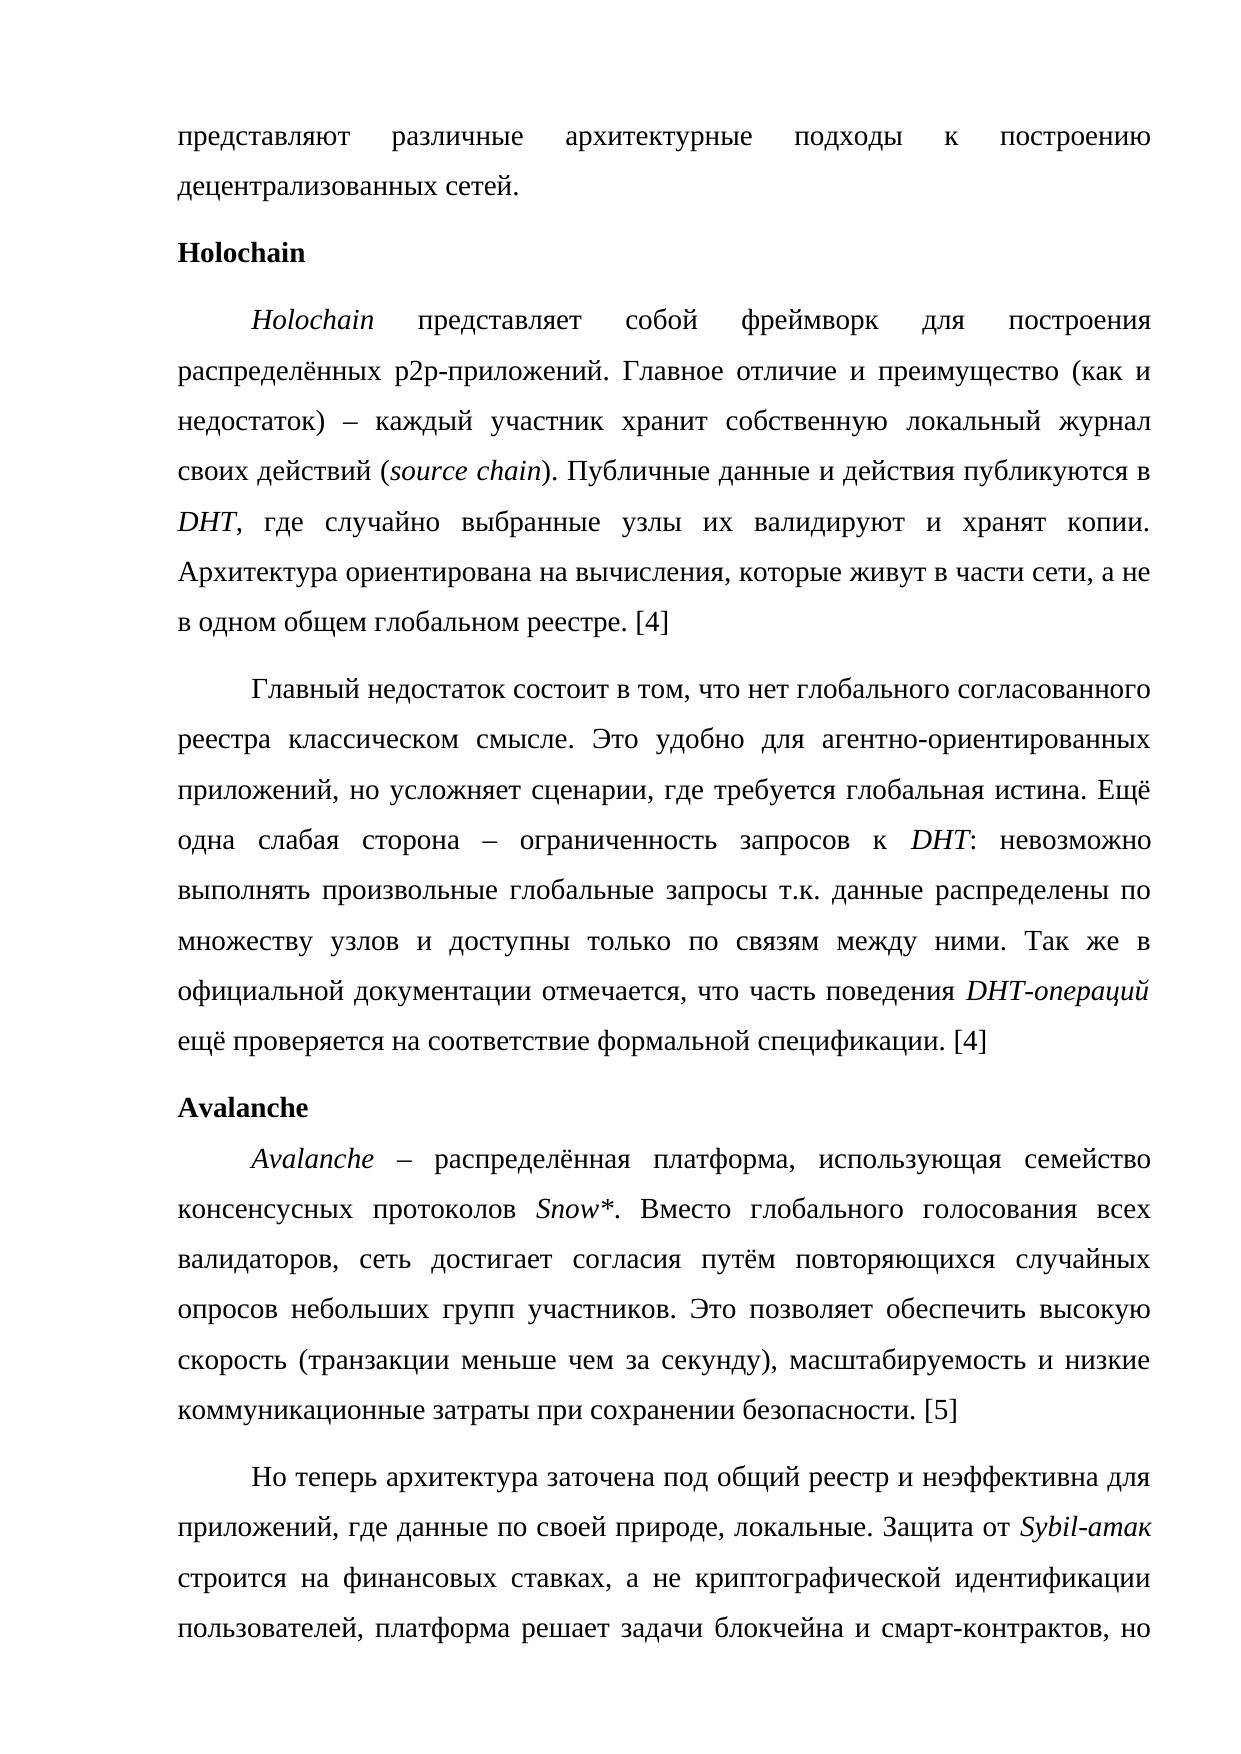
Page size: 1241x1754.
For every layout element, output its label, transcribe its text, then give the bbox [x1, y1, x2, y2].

text Главный недостаток состоит в том, что нет глобального согласованного реестра классическом смысле. Это удобно для агентно-ориентированных приложений, но усложняет сценарии, где требуется глобальная истина. Ещё одна слабая сторона – ограниченность запросов к DHT: невозможно выполнять произвольные глобальные запросы т.к. данные распределены по множеству узлов и доступны только по связям между ними. Так же в официальной документации отмечается, что часть поведения DHT-операций ещё проверяется на соответствие формальной спецификации. [4] [177, 671, 1152, 1057]
text Но теперь архитектура заточена под общий реестр и неэффективна для приложений, где данные по своей природе, локальные. Защита от Sybil-атак строится на финансовых ставках, а не криптографической идентификации пользователей, платформа решает задачи блокчейна и смарт-контрактов, но [177, 1459, 1152, 1644]
text Holochain [177, 235, 1152, 269]
text Avalanche Avalanche – распределённая платформа, использующая семейство консенсусных протоколов Snow*. Вместо глобального голосования всех валидаторов, сеть достигает согласия путём повторяющихся случайных опросов небольших групп участников. Это позволяет обеспечить высокую скорость (транзакции меньше чем за секунду), масштабируемость и низкие коммуникационные затраты при сохранении безопасности. [5] [177, 1090, 1152, 1426]
text представляют различные архитектурные подходы к построению децентрализованных сетей. [177, 118, 1152, 202]
text Holochain представляет собой фреймворк для построения распределённых p2p-приложений. Главное отличие и преимущество (как и недостаток) – каждый участник хранит собственную локальный журнал своих действий (source chain). Публичные данные и действия публикуются в DHT, где случайно выбранные узлы их валидируют и хранят копии. Архитектура ориентирована на вычисления, которые живут в части сети, а не в одном общем глобальном реестре. [4] [177, 302, 1152, 638]
